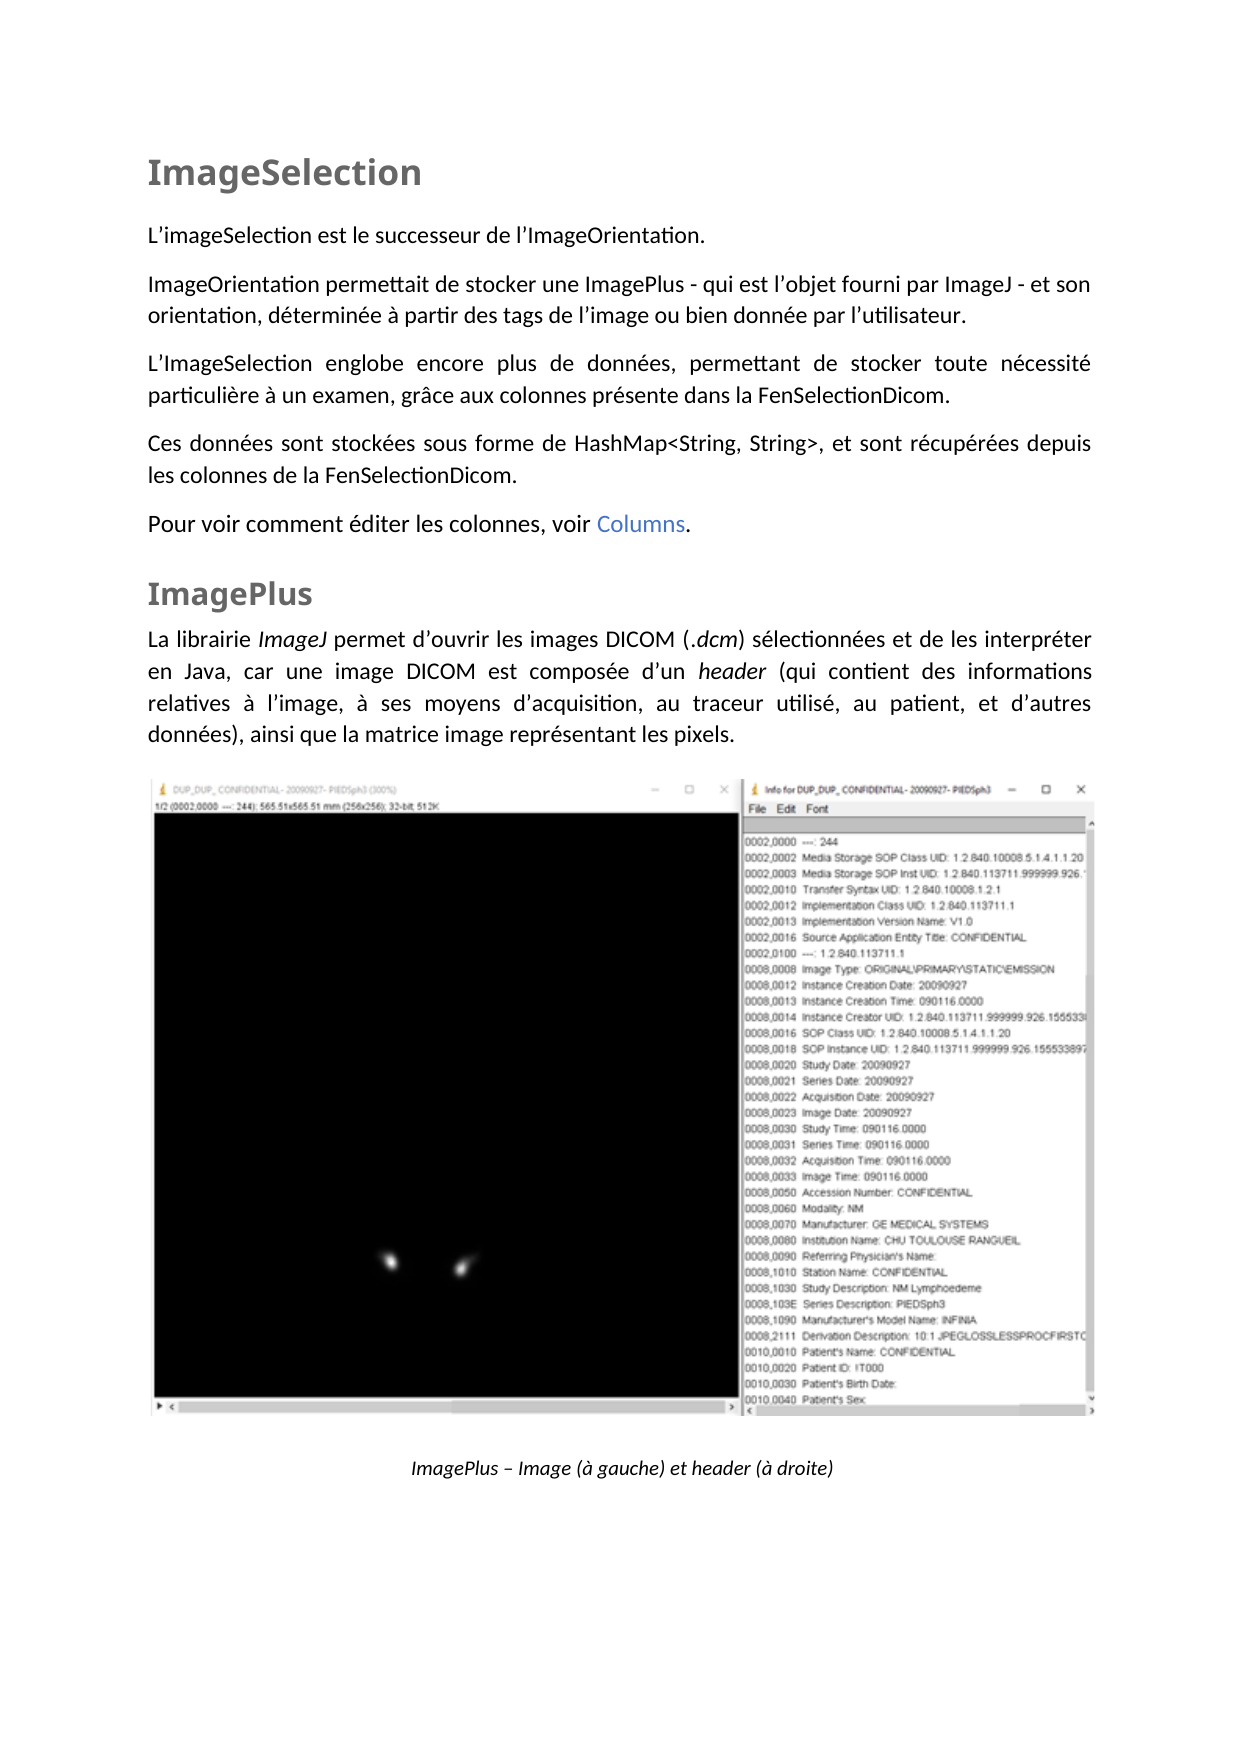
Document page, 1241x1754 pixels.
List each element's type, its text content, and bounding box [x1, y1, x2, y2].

text L’ImageSelection englobe encore plus de données, permettant de stocker toute nécessité particulière à un examen, grâce aux colonnes présente dans la FenSelectionDicom. [148, 348, 1093, 409]
picture [150, 779, 1095, 1416]
subtitle ImagePlus [148, 572, 1093, 615]
subtitle ImageSelection [148, 148, 1093, 196]
text ImageOrientation permettait de stocker une ImagePlus - qui est l’objet fourni par ImageJ - et son orientation, déterminée à partir des tags de l’image ou bien donnée par l’utilisateur. [148, 269, 1093, 329]
text La librairie ImageJ permet d’ouvrir les images DICOM (.dcm) sélectionnées et de les interpréter en Java, car une image DICOM est composée d’un header (qui contient des informations relatives à l’image, à ses moyens d’acquisition, au traceur utilisé, au patient, et d’autres données), ainsi que la matrice image représentant les pixels. [148, 624, 1093, 748]
text Pour voir comment éditer les colonnes, voir Columns. [148, 508, 1093, 539]
text ImagePlus – Image (à gauche) et header (à droite) [148, 767, 1093, 1480]
text L’imageSelection est le successeur de l’ImageOrientation. [148, 221, 1093, 250]
text Ces données sont stockées sous forme de HashMap<String, String>, et sont récupérées depuis les colonnes de la FenSelectionDicom. [148, 428, 1093, 489]
